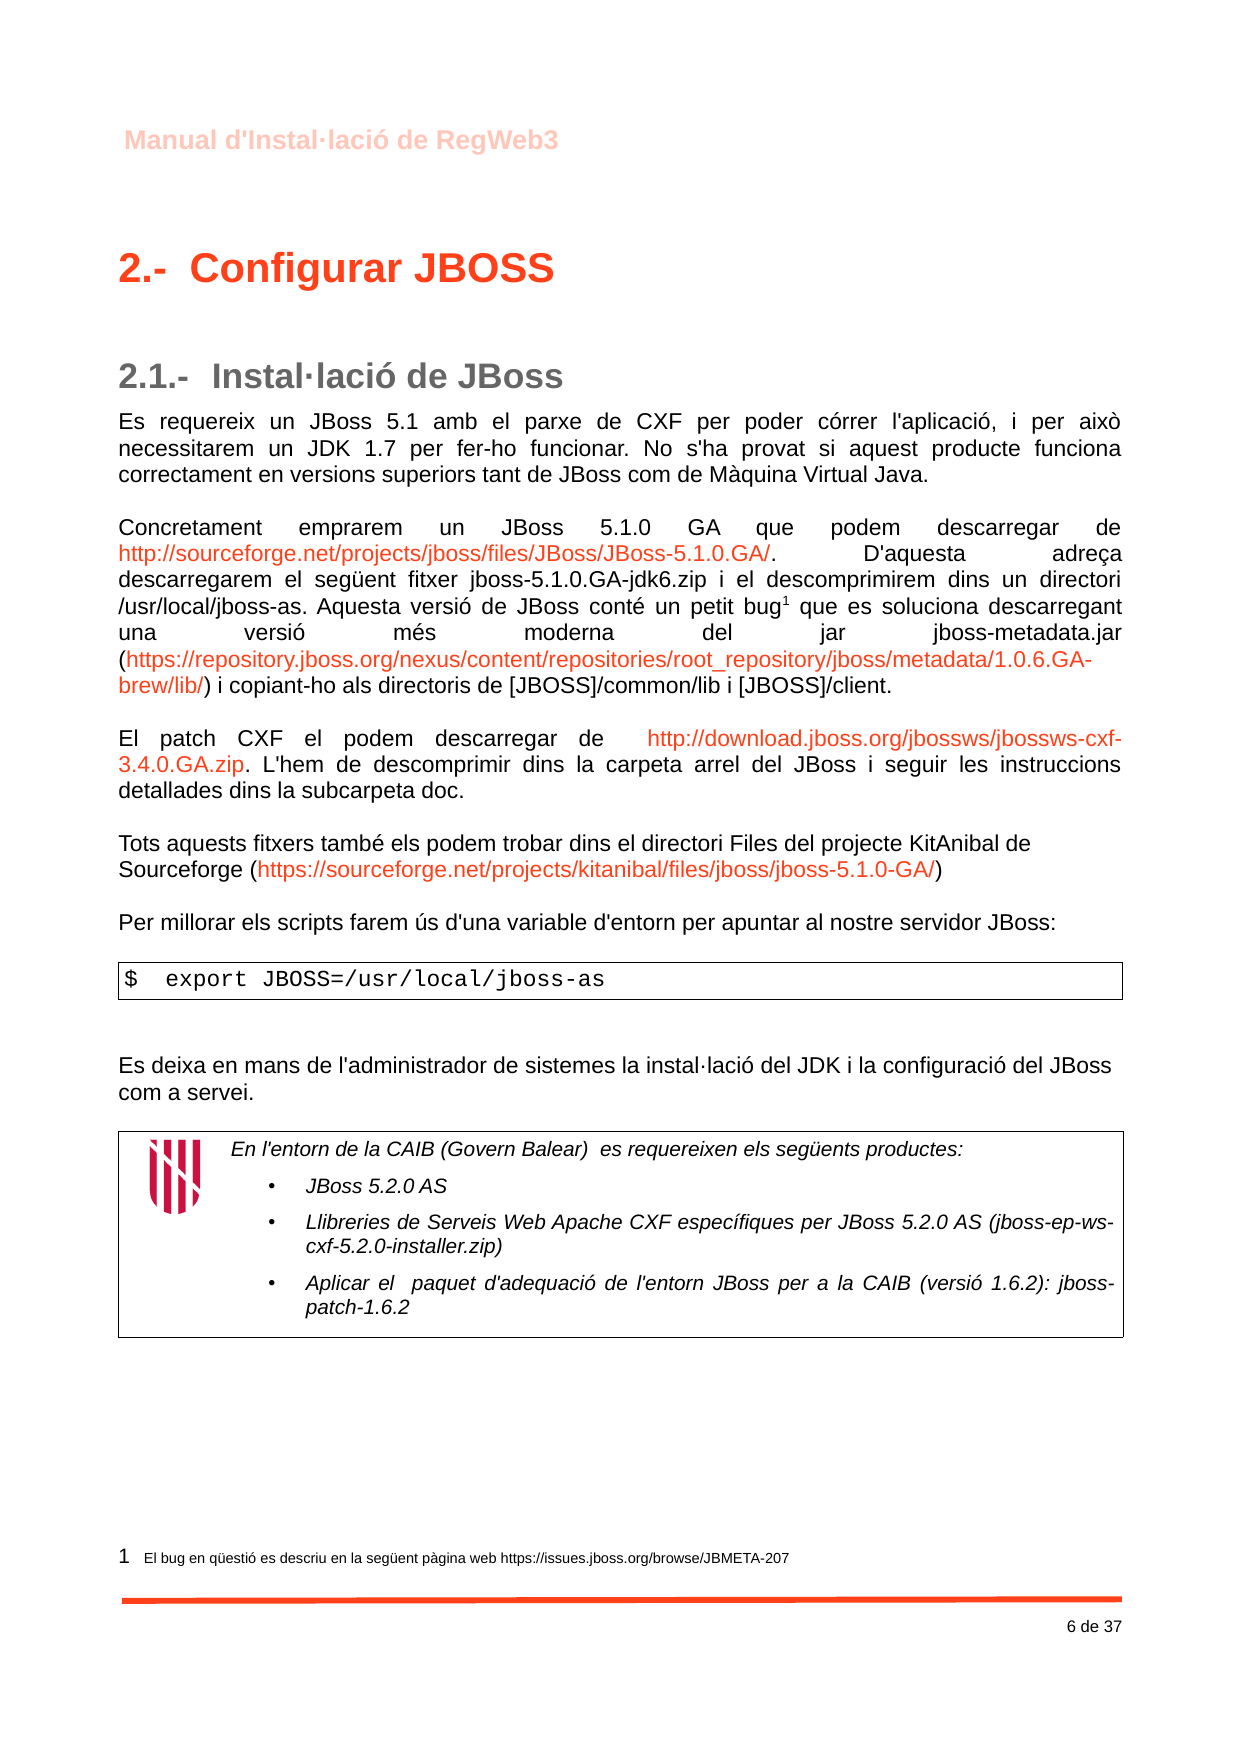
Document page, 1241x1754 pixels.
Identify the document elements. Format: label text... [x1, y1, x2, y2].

text Per millorar els scripts farem ús d'una variable d'entorn per apuntar al nostre servidor JBoss: [118, 909, 1122, 935]
table_header $ export JBOSS=/usr/local/jboss-as [119, 963, 1122, 999]
text Es requereix un JBoss 5.1 amb el parxe de CXF per poder córrer l'aplicació, i per això necessitarem un JDK 1.7 per fer-ho funcionar. No s'ha provat si aquest producte funciona correctament en versions superiors tant de JBoss com de Màquina Virtual Java. [118, 408, 1122, 487]
subtitle Configurar JBOSS [118, 243, 1122, 291]
text Es deixa en mans de l'administrador de sistemes la instal·lació del JDK i la configuració del JBoss com a servei. [118, 1052, 1122, 1105]
text Tots aquests fitxers també els podem trobar dins el directori Files del projecte KitAnibal de Sourceforge (https://sourceforge.net/projects/kitanibal/files/jboss/jboss-5.1.0-GA/) [118, 830, 1122, 883]
text El patch CXF el podem descarregar de http://download.jboss.org/jbossws/jbossws-cxf-3.4.0.GA.zip. L'hem de descomprimir dins la carpeta arrel del JBoss i seguir les instruccions detallades dins la subcarpeta doc. [118, 724, 1122, 804]
table_header [119, 1132, 225, 1337]
subtitle Instal·lació de JBoss [118, 355, 1122, 396]
table_header En l'entorn de la CAIB (Govern Balear) es requereixen els següents productes: JBoss 5.2.0 AS Llibreries de Serveis Web Apache CXF específiques per JBoss 5.2.0 AS (jboss-ep-ws-cxf-5.2.0-installer.zip) Aplicar el paquet d'adequació de l'entorn JBoss per a la CAIB (versió 1.6.2): jboss-patch-1.6.2 [225, 1132, 1123, 1337]
picture [145, 1137, 203, 1216]
text Concretament emprarem un JBoss 5.1.0 GA que podem descarregar de http://sourceforge.net/projects/jboss/files/JBoss/JBoss-5.1.0.GA/. D'aquesta adreça descarregarem el següent fitxer jboss-5.1.0.GA-jdk6.zip i el descomprimirem dins un directori /usr/local/jboss-as. Aquesta versió de JBoss conté un petit bug que es soluciona descarregant una versió més moderna del jar jboss-metadata.jar (https://repository.jboss.org/nexus/content/repositories/root_repository/jboss/metadata/1.0.6.GA-brew/lib/) i copiant-ho als directoris de [JBOSS]/common/lib i [JBOSS]/client. [118, 514, 1122, 698]
text El bug en qüestió es descriu en la següent pàgina web https://issues.jboss.org/browse/JBMETA-207 [118, 1544, 1122, 1568]
